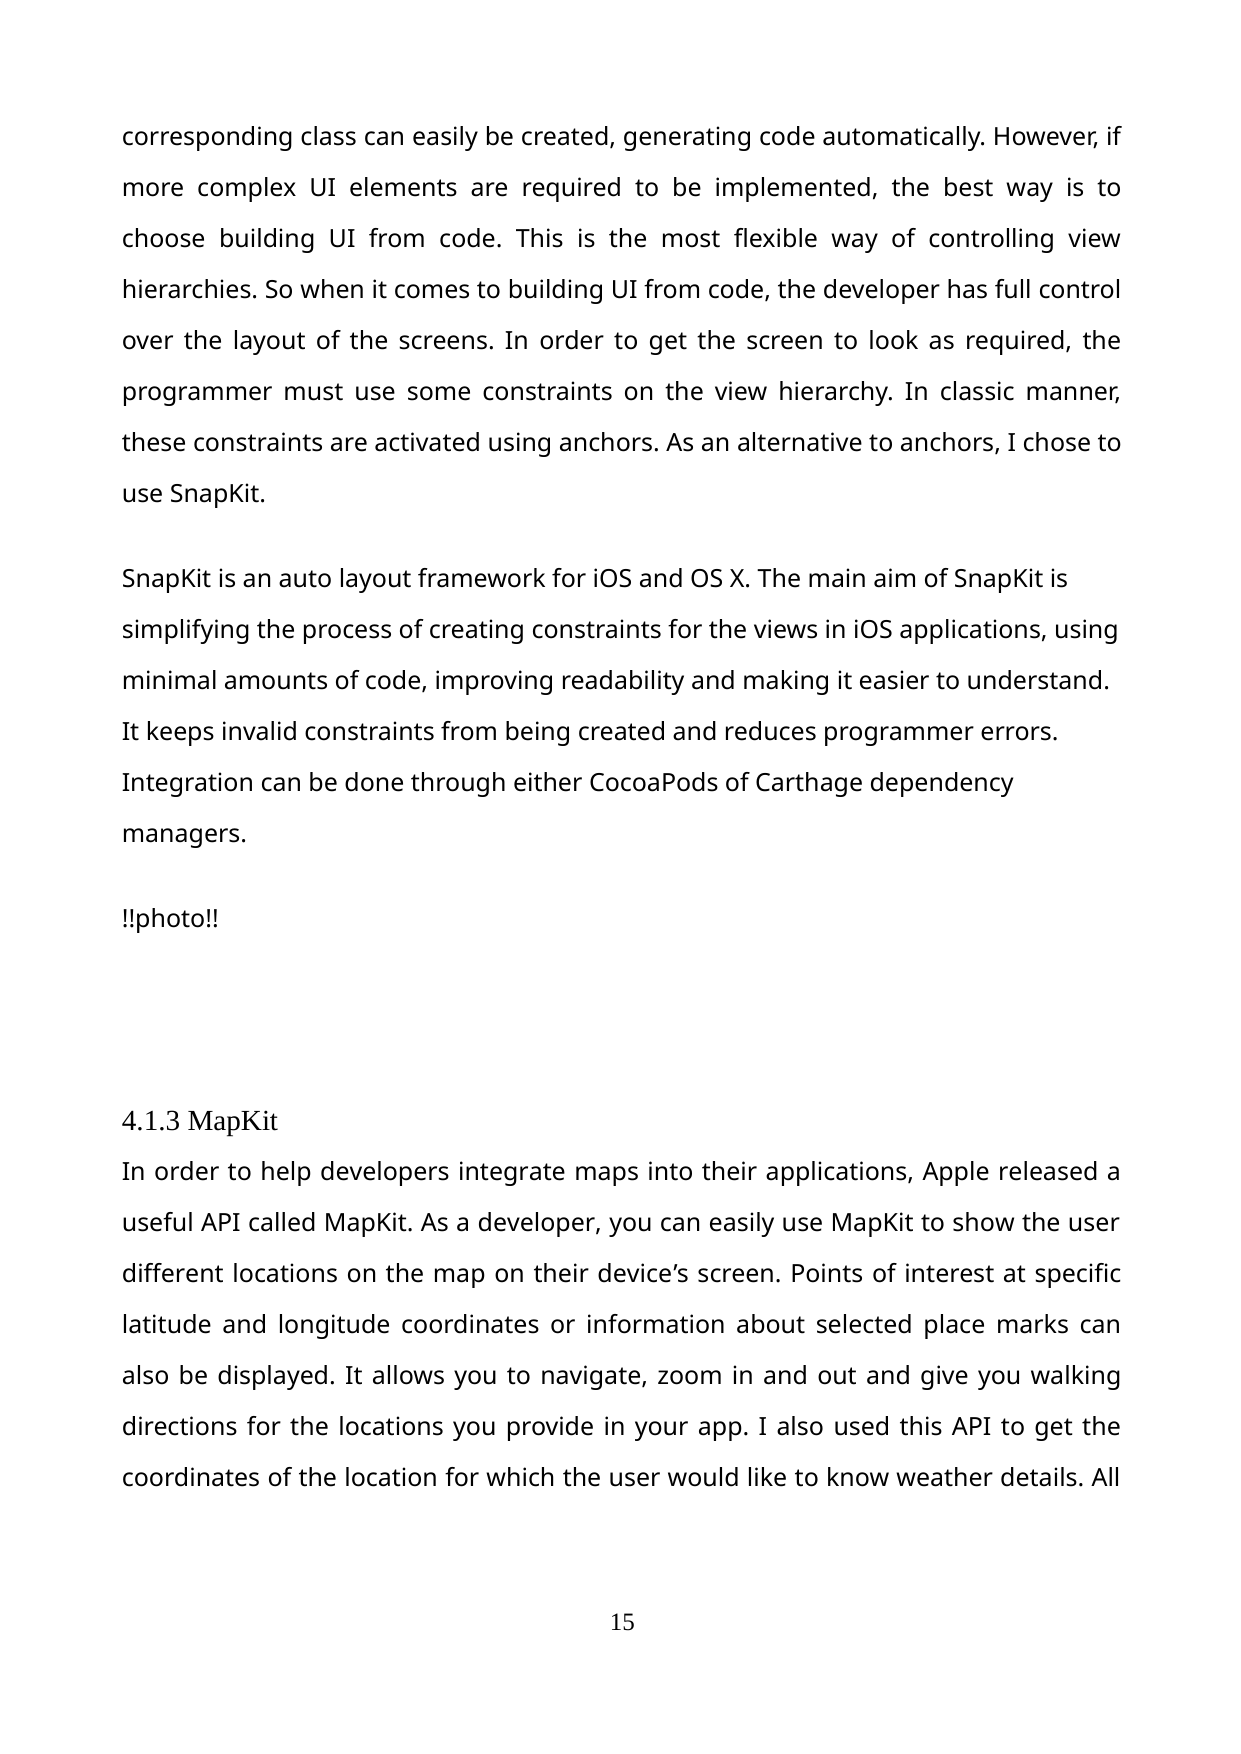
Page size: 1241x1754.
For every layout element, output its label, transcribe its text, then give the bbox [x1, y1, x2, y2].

text SnapKit is an auto layout framework for iOS and OS X. The main aim of SnapKit is simplifying the process of creating constraints for the views in iOS applications, using minimal amounts of code, improving readability and making it easier to understand. It keeps invalid constraints from being created and reduces programmer errors. Integration can be done through either CocoaPods of Carthage dependency managers. [122, 561, 1122, 850]
text !!photo!! [122, 901, 1122, 935]
text In order to help developers integrate maps into their applications, Apple released a useful API called MapKit. As a developer, you can easily use MapKit to show the user different locations on the map on their device’s screen. Points of interest at specific latitude and longitude coordinates or information about selected place marks can also be displayed. It allows you to navigate, zoom in and out and give you walking directions for the locations you provide in your app. I also used this API to get the coordinates of the location for which the user would like to know weather details. All [122, 1154, 1122, 1494]
text corresponding class can easily be created, generating code automatically. However, if more complex UI elements are required to be implemented, the best way is to choose building UI from code. This is the most flexible way of controlling view hierarchies. So when it comes to building UI from code, the developer has full control over the layout of the screens. In order to get the screen to look as required, the programmer must use some constraints on the view hierarchy. In classic manner, these constraints are activated using anchors. As an alternative to anchors, I chose to use SnapKit. [122, 118, 1122, 509]
text 4.1.3 MapKit [122, 1103, 1122, 1137]
